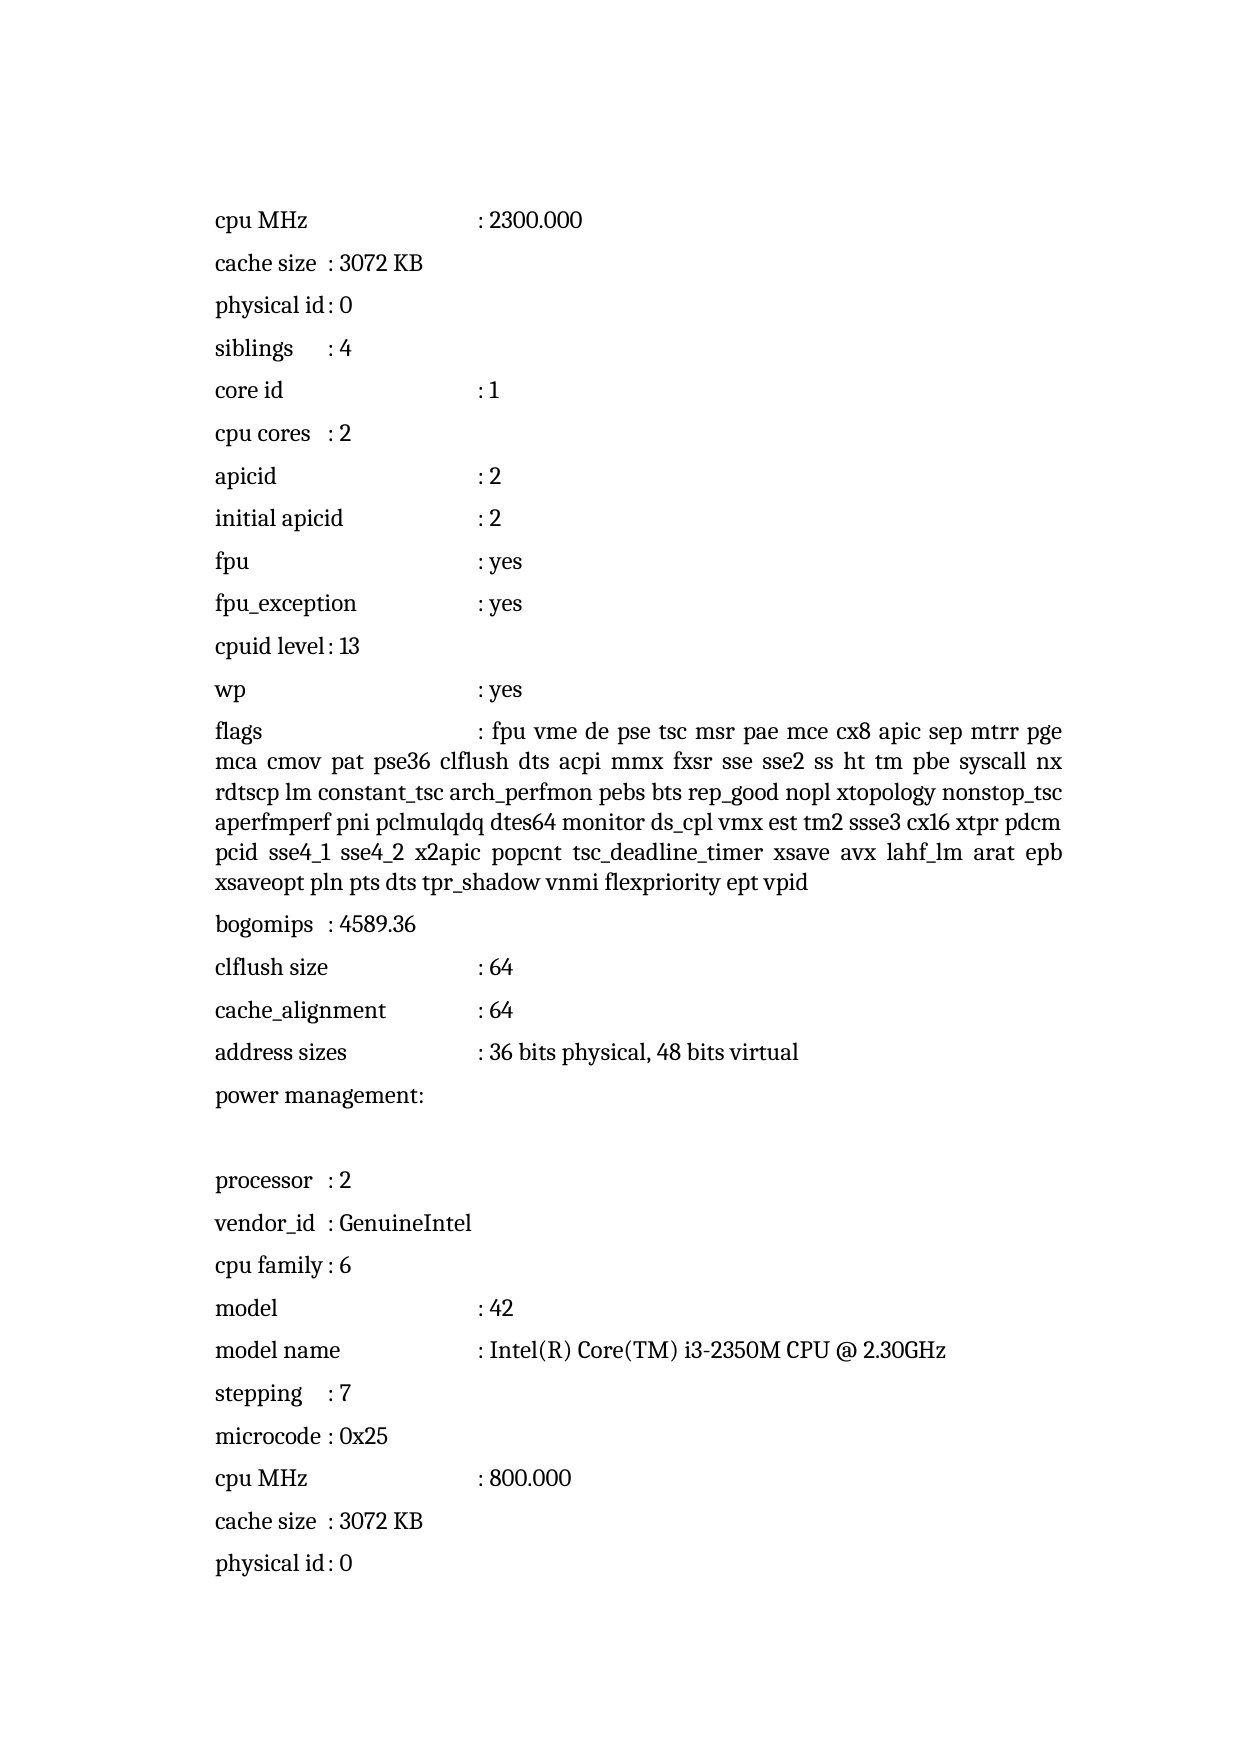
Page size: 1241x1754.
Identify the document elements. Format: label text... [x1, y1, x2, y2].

list fpu_exception : yes [215, 589, 1063, 618]
list processor : 2 [215, 1166, 1063, 1195]
list flags : fpu vme de pse tsc msr pae mce cx8 apic sep mtrr pge mca cmov pat pse36 clflush dts acpi mmx fxsr sse sse2 ss ht tm pbe syscall nx rdtscp lm constant_tsc arch_perfmon pebs bts rep_good nopl xtopology nonstop_tsc aperfmperf pni pclmulqdq dtes64 monitor ds_cpl vmx est tm2 ssse3 cx16 xtpr pdcm pcid sse4_1 sse4_2 x2apic popcnt tsc_deadline_timer xsave avx lahf_lm arat epb xsaveopt pln pts dts tpr_shadow vnmi flexpriority ept vpid [215, 717, 1063, 896]
list wp : yes [215, 674, 1063, 703]
list initial apicid : 2 [215, 504, 1063, 533]
list power management: [215, 1081, 1063, 1109]
list core id : 1 [215, 376, 1063, 405]
list cache size : 3072 KB [215, 1507, 1063, 1536]
list apicid : 2 [215, 462, 1063, 490]
list stepping : 7 [215, 1379, 1063, 1408]
list model name : Intel(R) Core(TM) i3-2350M CPU @ 2.30GHz [215, 1336, 1063, 1365]
list bogomips : 4589.36 [215, 910, 1063, 939]
list physical id : 0 [215, 291, 1063, 320]
list cpu MHz : 2300.000 [215, 206, 1063, 235]
list vendor_id : GenuineIntel [215, 1208, 1063, 1237]
list siblings : 4 [215, 334, 1063, 362]
list cache_alignment : 64 [215, 996, 1063, 1024]
list physical id : 0 [215, 1549, 1063, 1578]
list clflush size : 64 [215, 953, 1063, 982]
list microcode : 0x25 [215, 1422, 1063, 1450]
list cache size : 3072 KB [215, 248, 1063, 277]
list cpu family : 6 [215, 1251, 1063, 1280]
list cpuid level : 13 [215, 632, 1063, 661]
list model : 42 [215, 1294, 1063, 1322]
list address sizes : 36 bits physical, 48 bits virtual [215, 1038, 1063, 1067]
list cpu cores : 2 [215, 419, 1063, 448]
list fpu : yes [215, 547, 1063, 576]
list cpu MHz : 800.000 [215, 1464, 1063, 1493]
